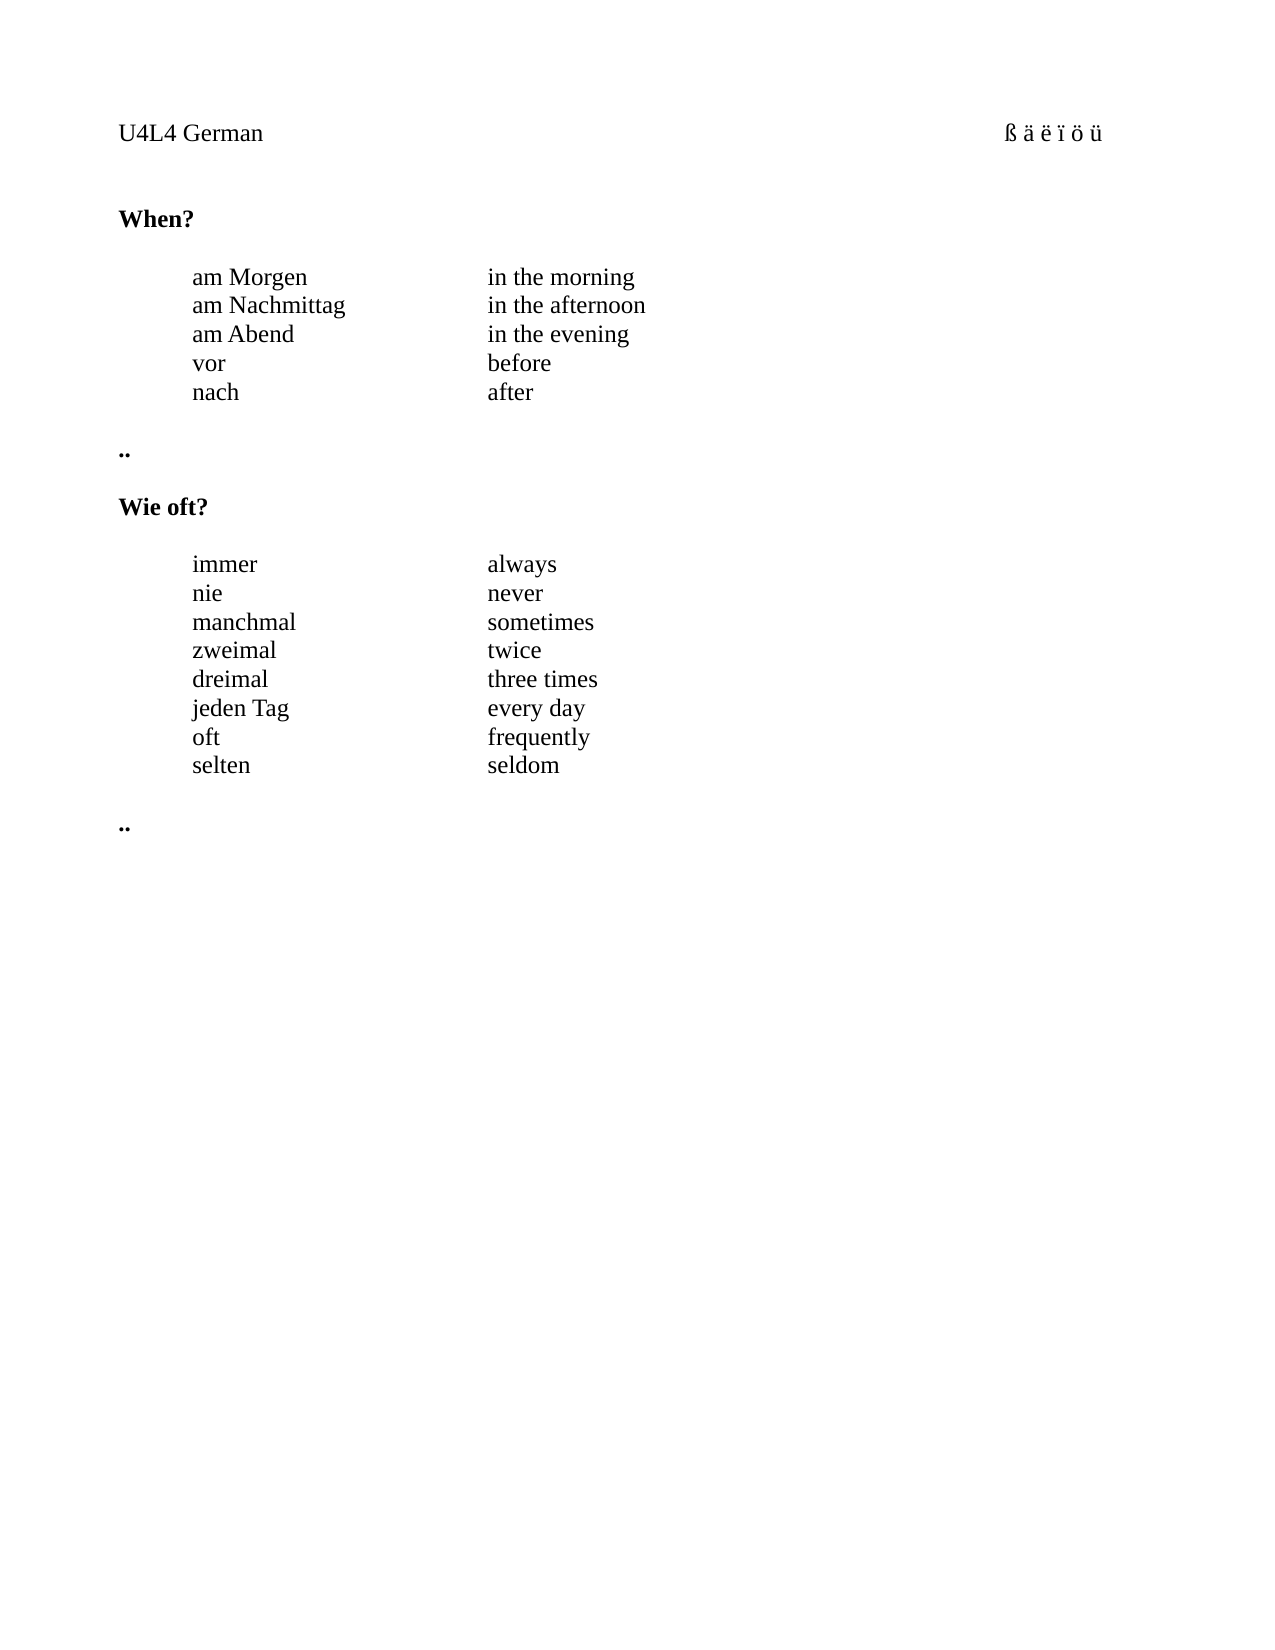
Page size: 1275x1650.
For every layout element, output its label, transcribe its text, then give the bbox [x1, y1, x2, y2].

text When? [118, 204, 1157, 233]
text immer always [118, 549, 1157, 578]
text dreimal three times [118, 664, 1157, 693]
text manchmal sometimes [118, 607, 1157, 636]
text vor before [118, 348, 1157, 377]
text oft frequently [118, 722, 1157, 751]
text selten seldom [118, 751, 1157, 779]
text U4L4 German ß ä ë ï ö ü [118, 118, 1157, 147]
text nach after [118, 377, 1157, 406]
text am Abend in the evening [118, 319, 1157, 348]
text jeden Tag every day [118, 693, 1157, 722]
text nie never [118, 578, 1157, 607]
text am Nachmittag in the afternoon [118, 291, 1157, 319]
text am Morgen in the morning [118, 262, 1157, 291]
text Wie oft? [118, 492, 1157, 521]
text .. [118, 434, 1157, 463]
text .. [118, 808, 1157, 837]
text zweimal twice [118, 636, 1157, 664]
